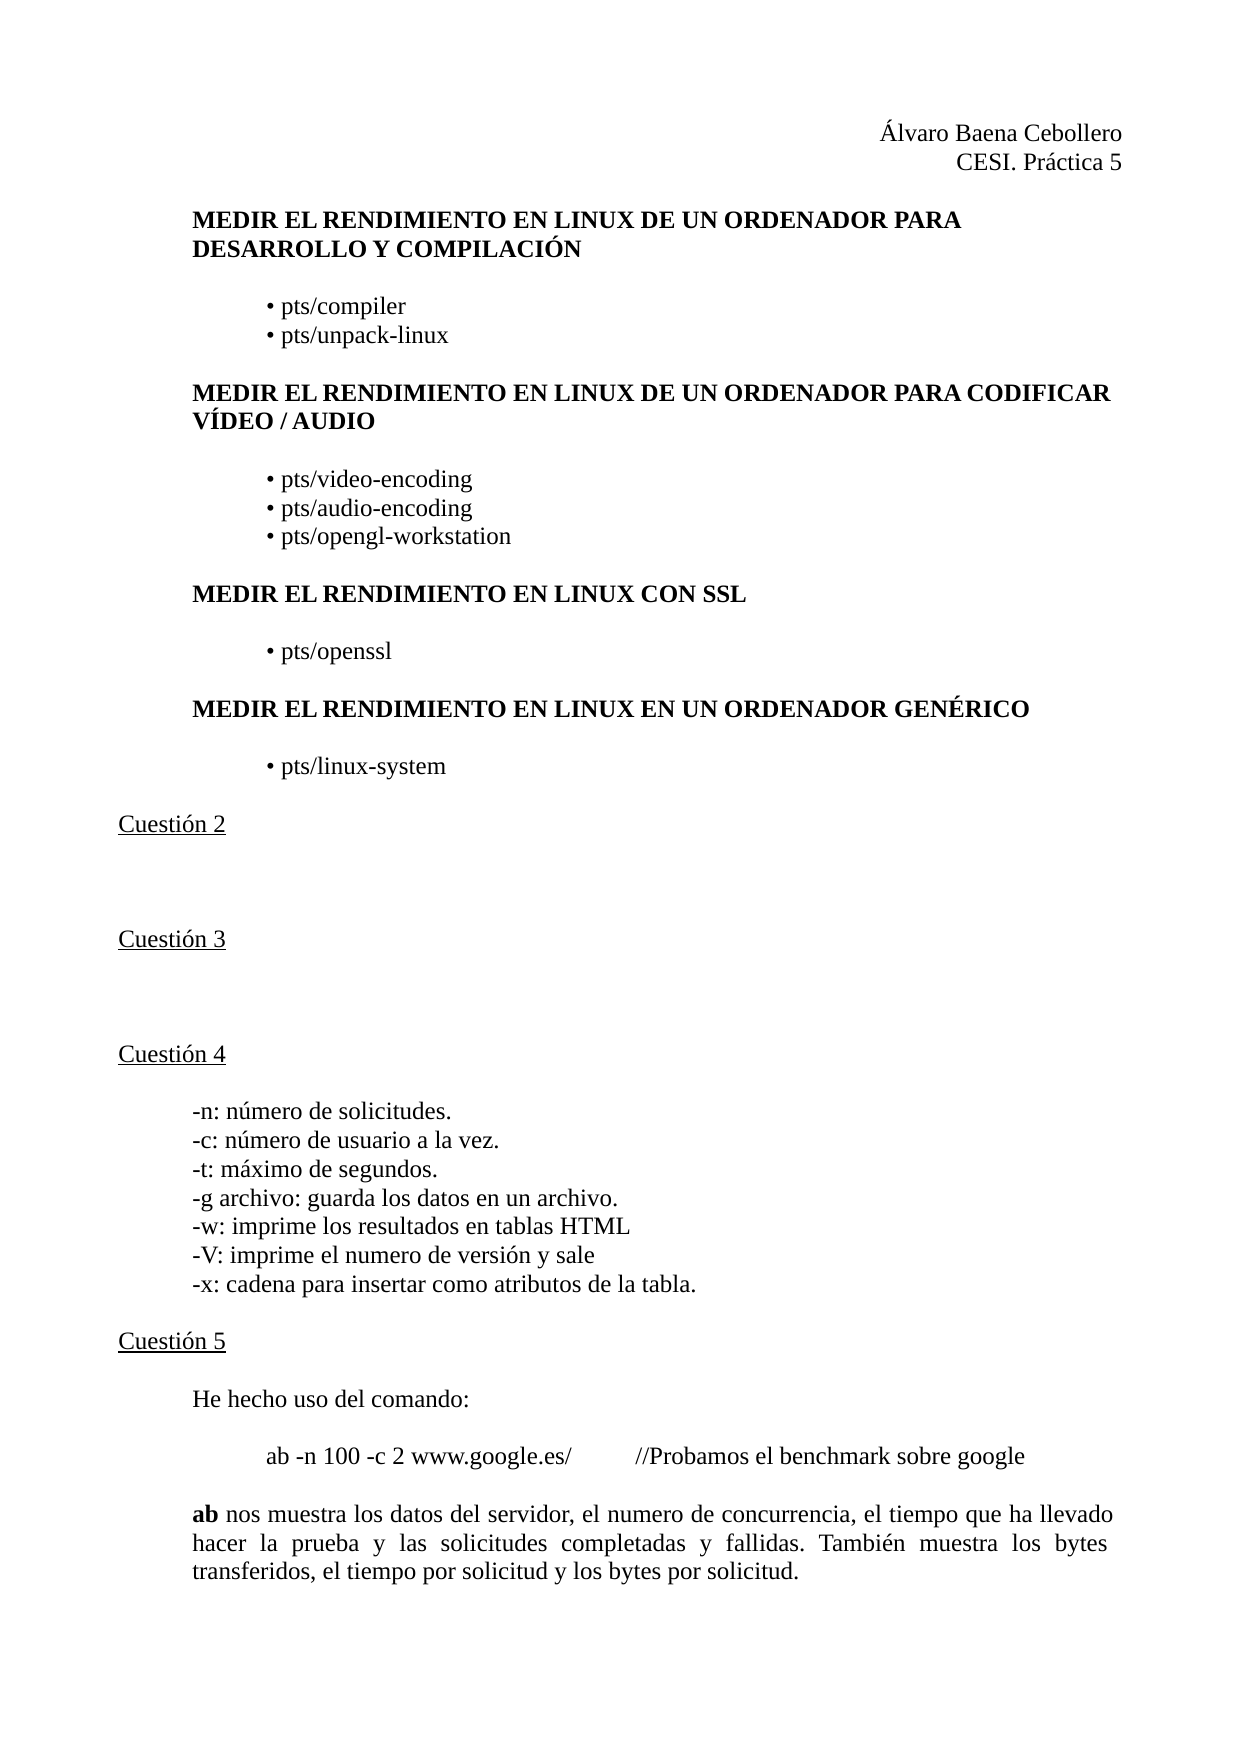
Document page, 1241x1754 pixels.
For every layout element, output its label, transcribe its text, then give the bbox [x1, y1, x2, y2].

text -w: imprime los resultados en tablas HTML [118, 1211, 1122, 1240]
text He hecho uso del comando: [118, 1384, 1122, 1413]
text Cuestión 4 [118, 1039, 1122, 1068]
text • pts/linux-system [118, 751, 1122, 780]
text Cuestión 5 [118, 1326, 1122, 1355]
text -g archivo: guarda los datos en un archivo. [118, 1183, 1122, 1211]
text MEDIR EL RENDIMIENTO EN LINUX EN UN ORDENADOR GENÉRICO [118, 694, 1122, 723]
text -x: cadena para insertar como atributos de la tabla. [118, 1269, 1122, 1298]
text -t: máximo de segundos. [118, 1154, 1122, 1183]
text • pts/compiler [118, 291, 1122, 320]
text MEDIR EL RENDIMIENTO EN LINUX CON SSL [118, 579, 1122, 608]
text • pts/audio-encoding [118, 493, 1122, 521]
text MEDIR EL RENDIMIENTO EN LINUX DE UN ORDENADOR PARA DESARROLLO Y COMPILACIÓN [118, 205, 1122, 263]
text • pts/opengl-workstation [118, 521, 1122, 550]
text ab nos muestra los datos del servidor, el numero de concurrencia, el tiempo que ha llevado hacer la prueba y las solicitudes completadas y fallidas. También muestra los bytes transferidos, el tiempo por solicitud y los bytes por solicitud. [118, 1499, 1122, 1585]
text • pts/openssl [118, 636, 1122, 665]
text • pts/video-encoding [118, 464, 1122, 493]
text ab -n 100 -c 2 www.google.es/ //Probamos el benchmark sobre google [118, 1441, 1122, 1470]
text MEDIR EL RENDIMIENTO EN LINUX DE UN ORDENADOR PARA CODIFICAR VÍDEO / AUDIO [118, 378, 1122, 435]
text • pts/unpack-linux [118, 320, 1122, 349]
text Cuestión 3 [118, 924, 1122, 953]
text -c: número de usuario a la vez. [118, 1125, 1122, 1154]
text -n: número de solicitudes. [118, 1096, 1122, 1125]
text -V: imprime el numero de versión y sale [118, 1240, 1122, 1269]
text Cuestión 2 [118, 809, 1122, 838]
